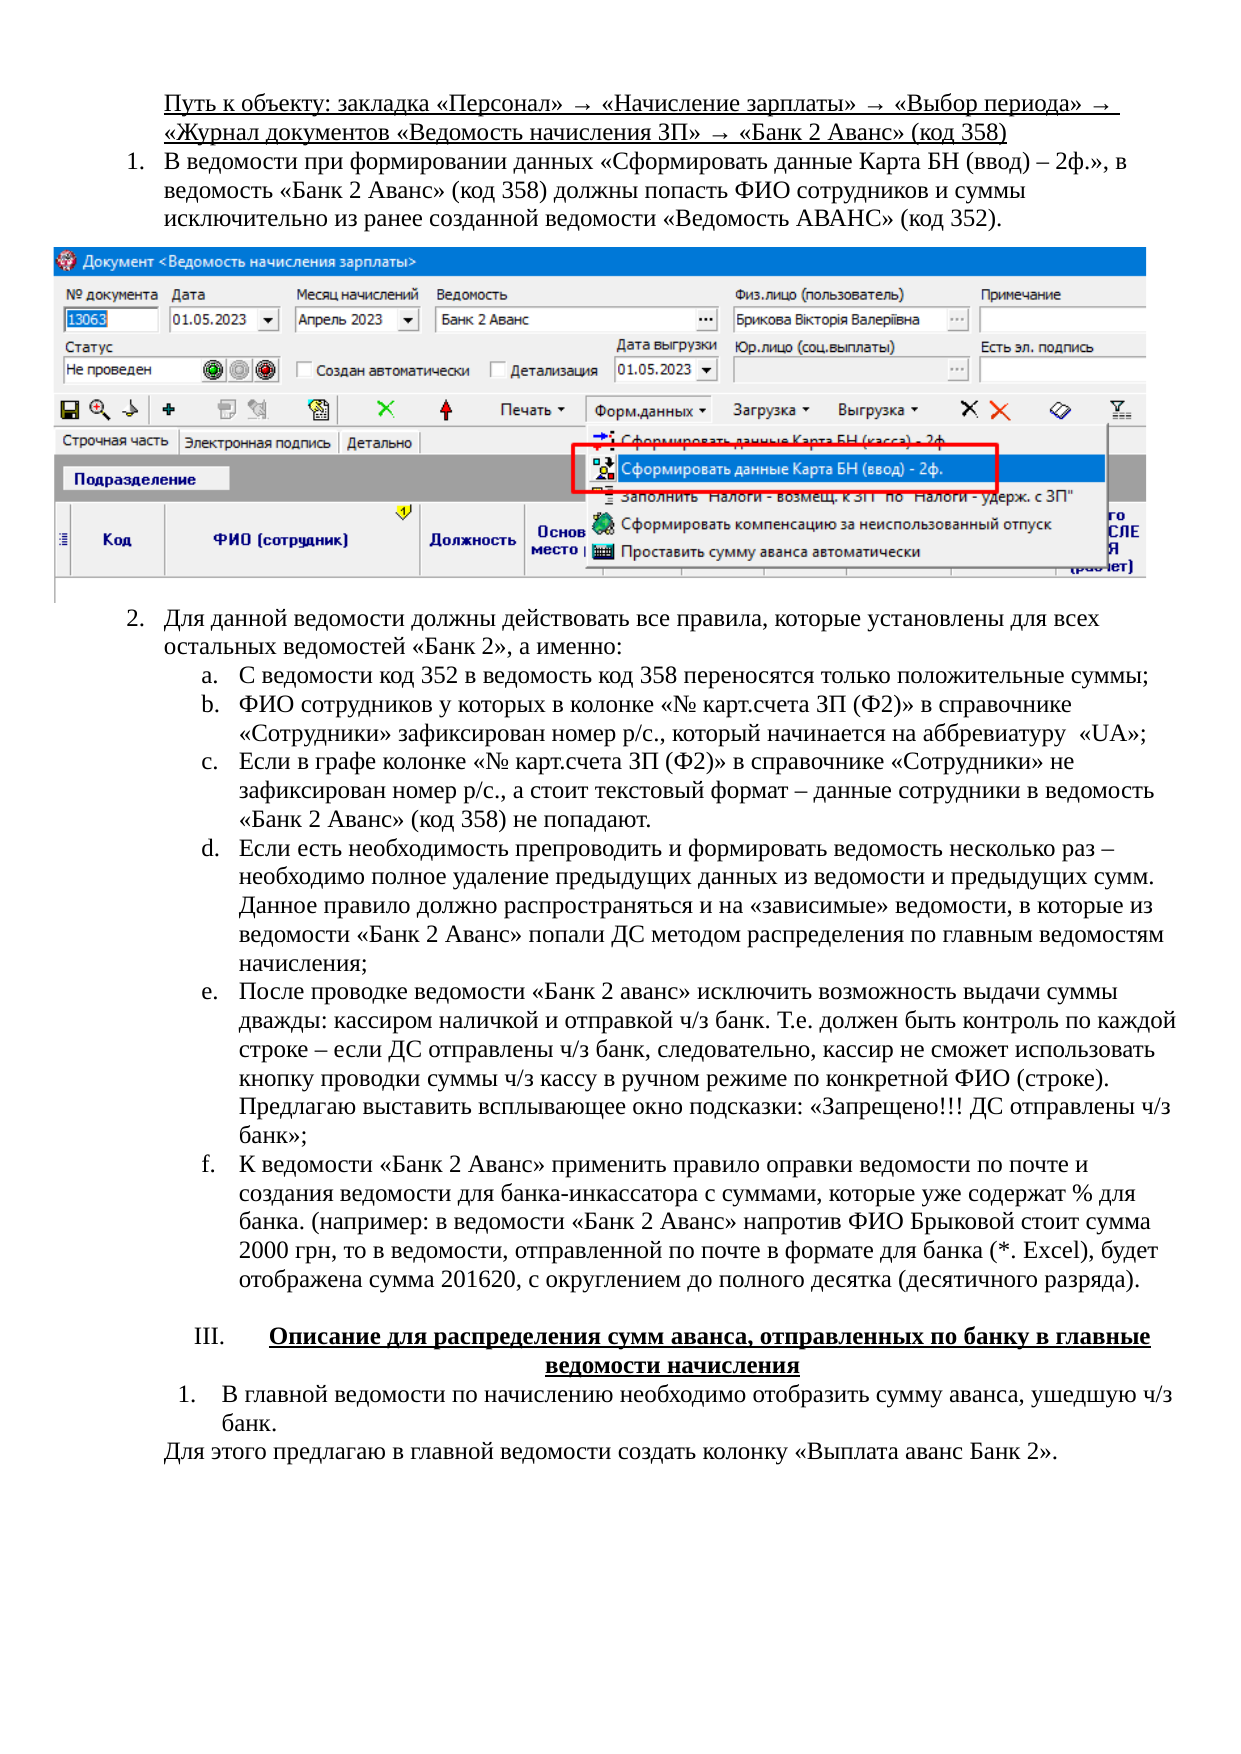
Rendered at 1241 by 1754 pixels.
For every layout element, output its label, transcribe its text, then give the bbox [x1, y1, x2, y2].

list Если есть необходимость препроводить и формировать ведомость несколько раз – необходимо полное удаление предыдущих данных из ведомости и предыдущих сумм. Данное правило должно распространяться и на «зависимые» ведомости, в которые из ведомости «Банк 2 Аванс» попали ДС методом распределения по главным ведомостям начисления; [201, 833, 1181, 976]
list К ведомости «Банк 2 Аванс» применить правило оправки ведомости по почте и создания ведомости для банка-инкассатора с суммами, которые уже содержат % для банка. (например: в ведомости «Банк 2 Аванс» напротив ФИО Брыковой стоит сумма 2000 грн, то в ведомости, отправленной по почте в формате для банка (*. Excel), будет отображена сумма 201620, с округлением до полного десятка (десятичного разряда). [201, 1149, 1181, 1293]
text Путь к объекту: закладка «Персонал» → «Начисление зарплаты» → «Выбор периода» → «Журнал документов «Ведомость начисления ЗП» → «Банк 2 Аванс» (код 358) [163, 88, 1181, 146]
list Для данной ведомости должны действовать все правила, которые установлены для всех остальных ведомостей «Банк 2», а именно: [126, 232, 1181, 660]
list Описание для распределения сумм аванса, отправленных по банку в главные ведомости начисления [163, 1321, 1181, 1379]
list В главной ведомости по начислению необходимо отобразить сумму аванса, ушедшую ч/з банк. [177, 1379, 1181, 1436]
list После проводке ведомости «Банк 2 аванс» исключить возможность выдачи суммы дважды: кассиром наличкой и отправкой ч/з банк. Т.е. должен быть контроль по каждой строке – если ДС отправлены ч/з банк, следовательно, кассир не сможет использовать кнопку проводки суммы ч/з кассу в ручном режиме по конкретной ФИО (строке). Предлагаю выставить всплывающее окно подсказки: «Запрещено!!! ДС отправлены ч/з банк»; [201, 976, 1181, 1149]
text Для этого предлагаю в главной ведомости создать колонку «Выплата аванс Банк 2». [163, 1436, 1181, 1465]
list С ведомости код 352 в ведомость код 358 переносятся только положительные суммы; [201, 660, 1181, 689]
list В ведомости при формировании данных «Сформировать данные Карта БН (ввод) – 2ф.», в ведомость «Банк 2 Аванс» (код 358) должны попасть ФИО сотрудников и суммы исключительно из ранее созданной ведомости «Ведомость АВАНС» (код 352). [126, 146, 1181, 232]
list ФИО сотрудников у которых в колонке «№ карт.счета ЗП (Ф2)» в справочнике «Сотрудники» зафиксирован номер р/с., который начинается на аббревиатуру «UA»; [201, 689, 1181, 746]
list Если в графе колонке «№ карт.счета ЗП (Ф2)» в справочнике «Сотрудники» не зафиксирован номер р/с., а стоит текстовый формат – данные сотрудники в ведомость «Банк 2 Аванс» (код 358) не попадают. [201, 746, 1181, 833]
